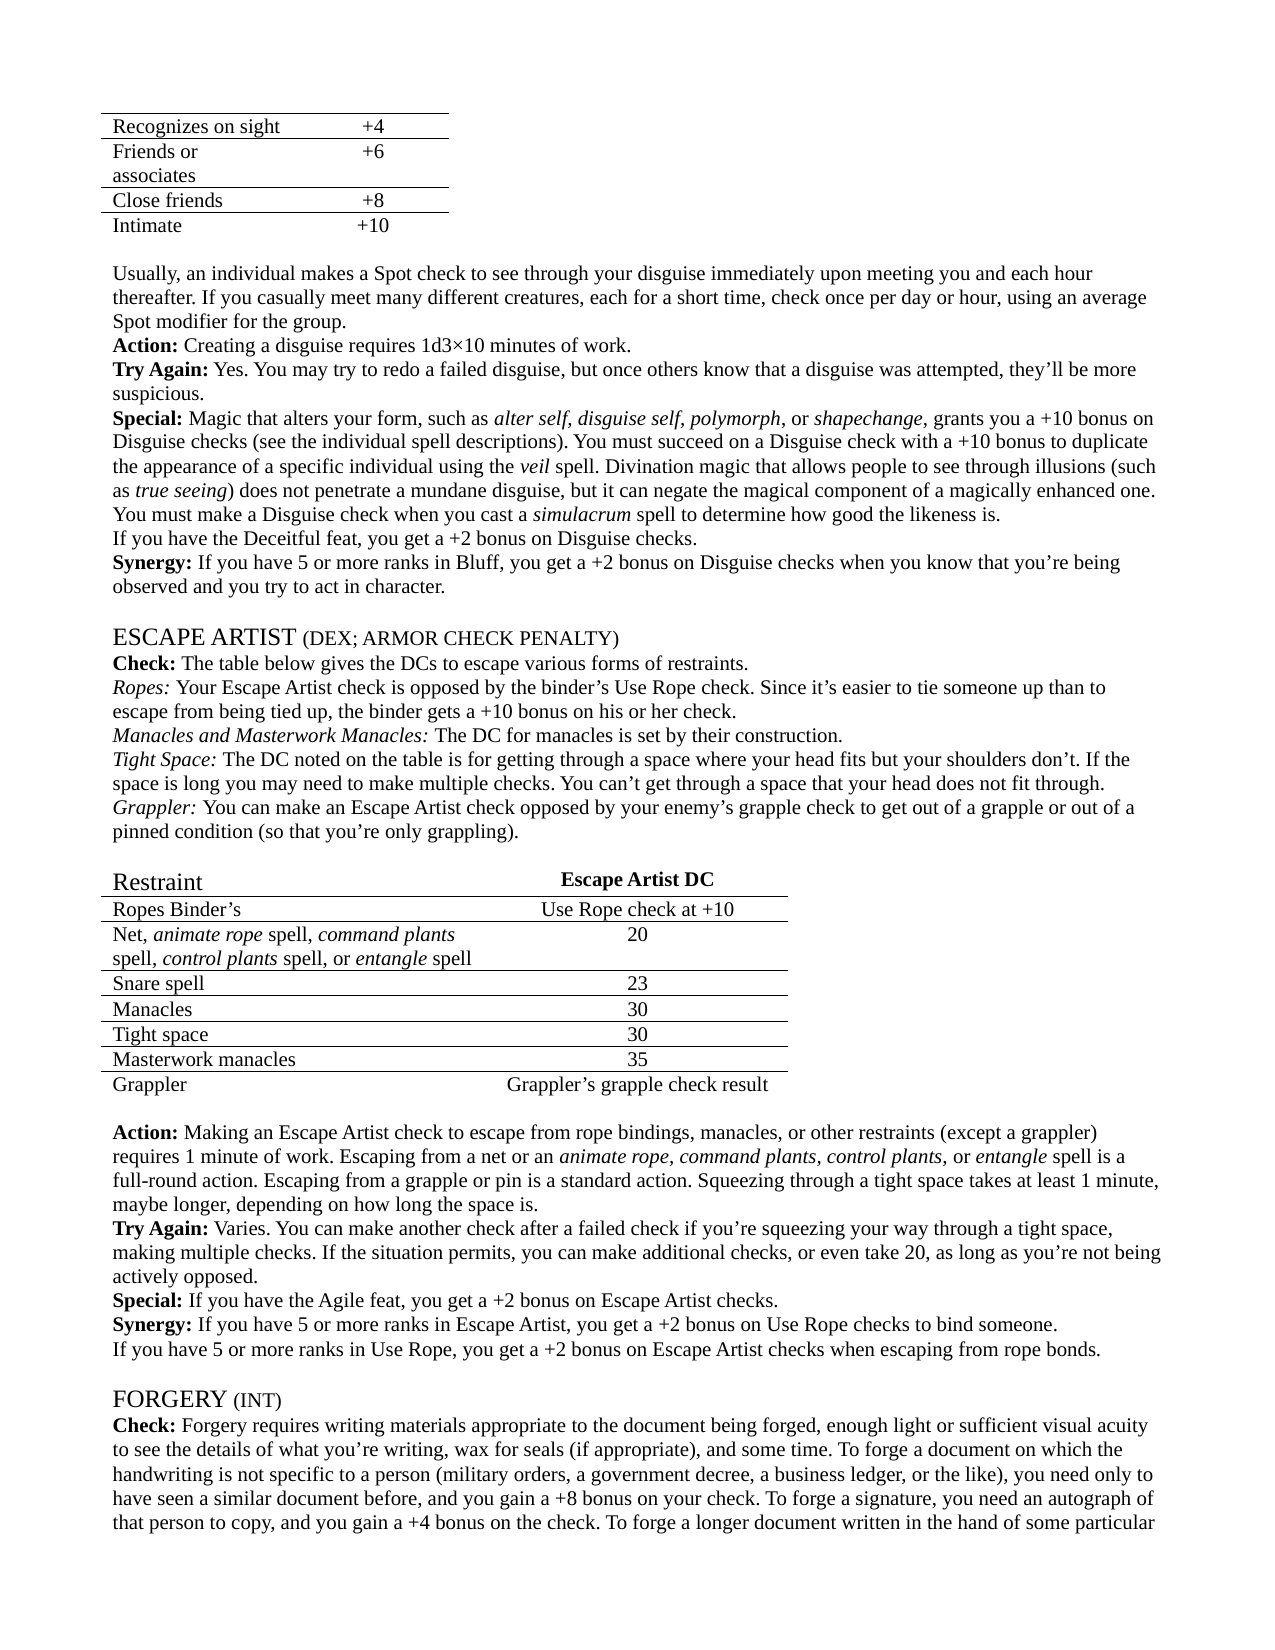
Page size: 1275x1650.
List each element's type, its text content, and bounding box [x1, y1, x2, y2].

text Action: Making an Escape Artist check to escape from rope bindings, manacles, or other restraints (except a grappler) requires 1 minute of work. Escaping from a net or an animate rope, command plants, control plants, or entangle spell is a full-round action. Escaping from a grapple or pin is a standard action. Squeezing through a tight space takes at least 1 minute, maybe longer, depending on how long the space is. [112, 1120, 1162, 1216]
table_cell Close friends [101, 188, 297, 212]
text Ropes: Your Escape Artist check is opposed by the binder’s Use Rope check. Since it’s easier to tie someone up than to escape from being tied up, the binder gets a +10 bonus on his or her check. [112, 675, 1162, 723]
text If you have 5 or more ranks in Use Rope, you get a +2 bonus on Escape Artist checks when escaping from rope bonds. [112, 1336, 1162, 1361]
table_cell Net, animate rope spell, command plants spell, control plants spell, or entangle spell [101, 922, 487, 970]
text Usually, an individual makes a Spot check to see through your disguise immediately upon meeting you and each hour thereafter. If you casually meet many different creatures, each for a short time, check once per day or hour, using an average Spot modifier for the group. [112, 261, 1162, 333]
text FORGERY (INT) [112, 1384, 1162, 1413]
table_cell Snare spell [101, 971, 487, 995]
table_cell +8 [297, 188, 449, 212]
table_cell 20 [488, 922, 787, 970]
table_cell 30 [488, 996, 787, 1021]
table_cell +6 [297, 139, 449, 187]
table_cell 23 [488, 971, 787, 995]
text Check: Forgery requires writing materials appropriate to the document being forged, enough light or sufficient visual acuity to see the details of what you’re writing, wax for seals (if appropriate), and some time. To forge a document on which the handwriting is not specific to a person (military orders, a government decree, a business ledger, or the like), you need only to have seen a similar document before, and you gain a +8 bonus on your check. To forge a signature, you need an autograph of that person to copy, and you gain a +4 bonus on the check. To forge a longer document written in the hand of some particular [112, 1413, 1162, 1534]
table_header Escape Artist DC [488, 867, 787, 896]
table_cell Tight space [101, 1022, 487, 1046]
table_cell Masterwork manacles [101, 1047, 487, 1071]
text Special: If you have the Agile feat, you get a +2 bonus on Escape Artist checks. [112, 1288, 1162, 1312]
text Synergy: If you have 5 or more ranks in Escape Artist, you get a +2 bonus on Use Rope checks to bind someone. [112, 1312, 1162, 1336]
table_cell +4 [297, 114, 449, 138]
table_cell Intimate [101, 213, 297, 237]
text Grappler: You can make an Escape Artist check opposed by your enemy’s grapple check to get out of a grapple or out of a pinned condition (so that you’re only grappling). [112, 795, 1162, 843]
text Tight Space: The DC noted on the table is for getting through a space where your head fits but your shoulders don’t. If the space is long you may need to make multiple checks. You can’t get through a space that your head does not fit through. [112, 747, 1162, 795]
table_cell Manacles [101, 996, 487, 1021]
text You must make a Disguise check when you cast a simulacrum spell to determine how good the likeness is. [112, 502, 1162, 526]
text Check: The table below gives the DCs to escape various forms of restraints. [112, 651, 1162, 675]
text Try Again: Varies. You can make another check after a failed check if you’re squeezing your way through a tight space, making multiple checks. If the situation permits, you can make additional checks, or even take 20, as long as you’re not being actively opposed. [112, 1216, 1162, 1288]
table_cell Ropes Binder’s [101, 897, 487, 921]
text Manacles and Masterwork Manacles: The DC for manacles is set by their construction. [112, 723, 1162, 747]
table_cell Grappler [101, 1072, 487, 1096]
table_cell Recognizes on sight [101, 114, 297, 138]
text Synergy: If you have 5 or more ranks in Bluff, you get a +2 bonus on Disguise checks when you know that you’re being observed and you try to act in character. [112, 550, 1162, 598]
table_cell +10 [297, 213, 449, 237]
table_cell Use Rope check at +10 [488, 897, 787, 921]
text Special: Magic that alters your form, such as alter self, disguise self, polymorph, or shapechange, grants you a +10 bonus on Disguise checks (see the individual spell descriptions). You must succeed on a Disguise check with a +10 bonus to duplicate the appearance of a specific individual using the veil spell. Divination magic that allows people to see through illusions (such as true seeing) does not penetrate a mundane disguise, but it can negate the magical component of a magically enhanced one. [112, 405, 1162, 502]
table_cell Friends or associates [101, 139, 297, 187]
text ESCAPE ARTIST (DEX; ARMOR CHECK PENALTY) [112, 622, 1162, 651]
text Action: Creating a disguise requires 1d3×10 minutes of work. [112, 333, 1162, 357]
text If you have the Deceitful feat, you get a +2 bonus on Disguise checks. [112, 526, 1162, 550]
table_cell Grappler’s grapple check result [488, 1072, 787, 1096]
table_header Restraint [101, 867, 487, 896]
text Try Again: Yes. You may try to redo a failed disguise, but once others know that a disguise was attempted, they’ll be more suspicious. [112, 357, 1162, 405]
table_cell 30 [488, 1022, 787, 1046]
table_cell 35 [488, 1047, 787, 1071]
